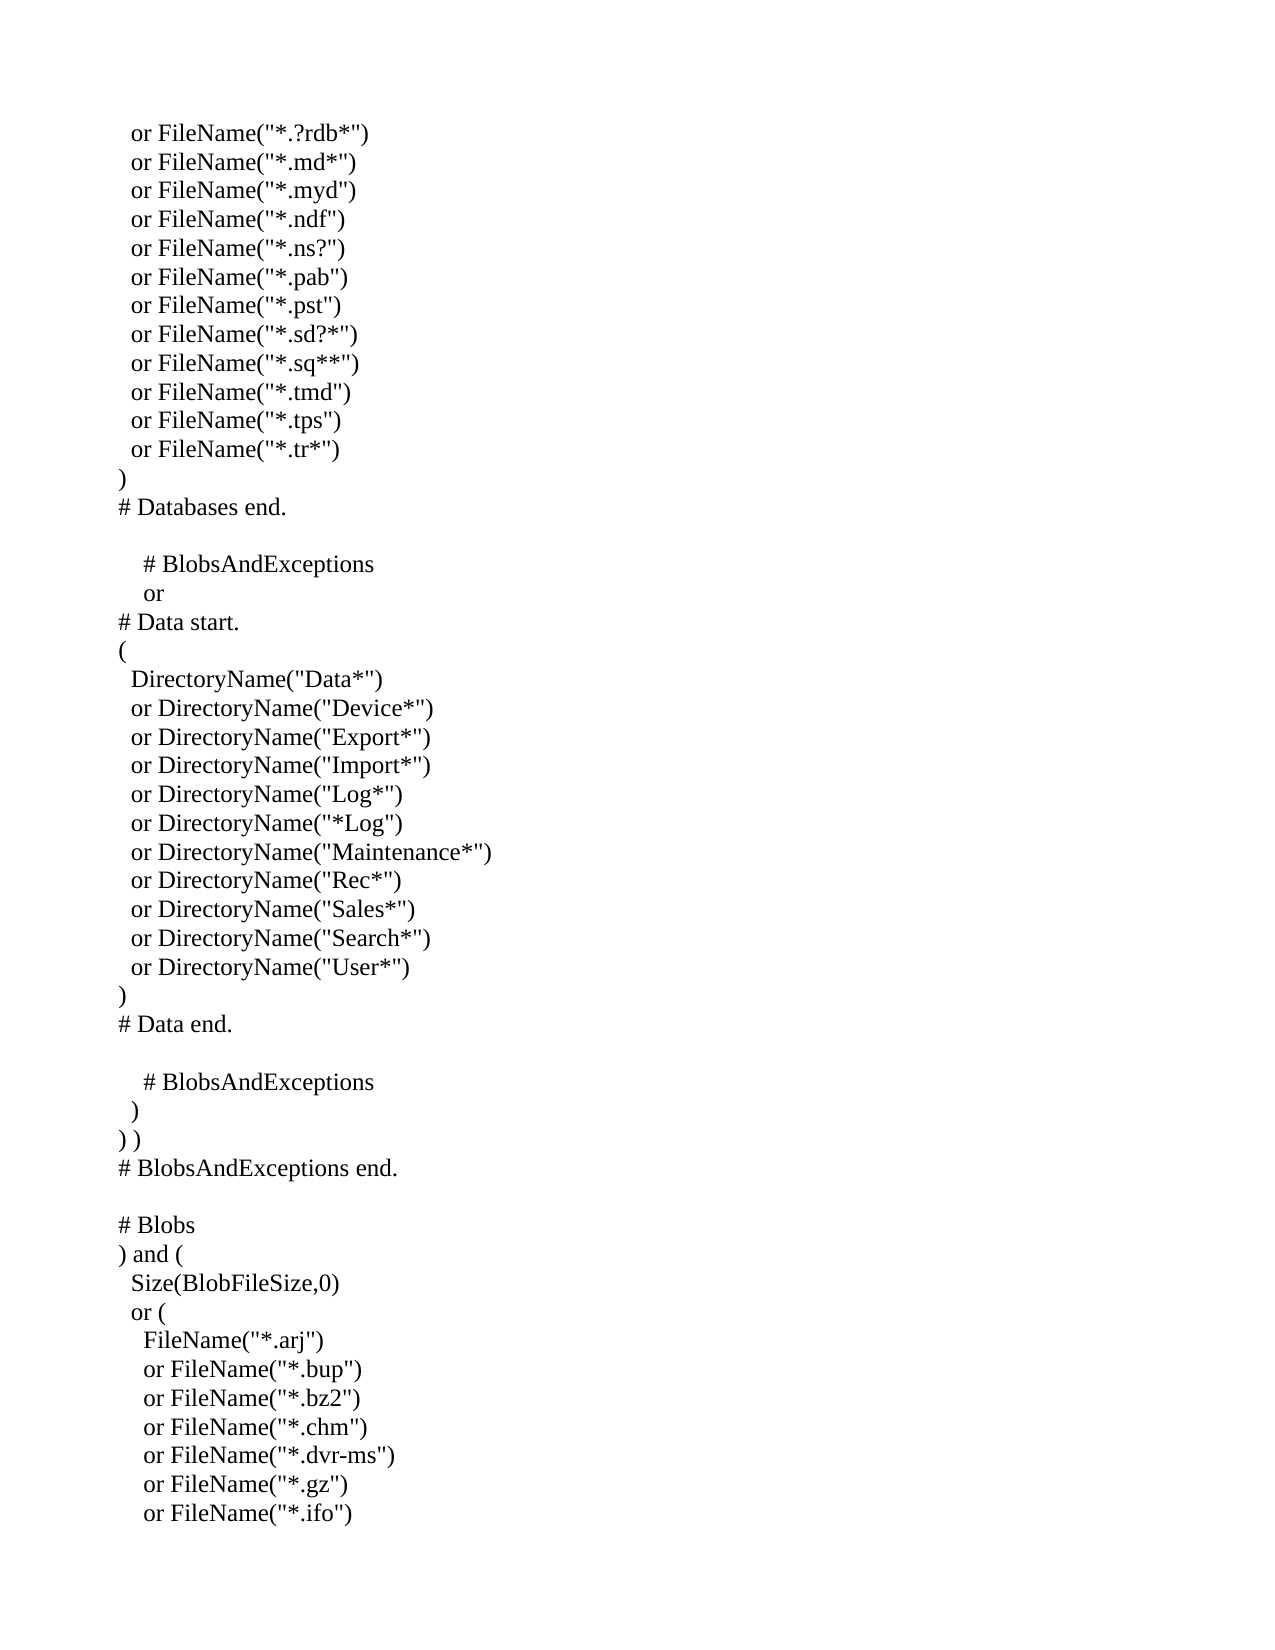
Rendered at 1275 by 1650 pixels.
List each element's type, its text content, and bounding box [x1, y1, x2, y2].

text or DirectoryName("User*") [118, 952, 1157, 981]
text or FileName("*.dvr-ms") [118, 1441, 1157, 1469]
text or FileName("*.pst") [118, 291, 1157, 319]
text Size(BlobFileSize,0) [118, 1268, 1157, 1297]
text # Data end. [118, 1009, 1157, 1038]
text or FileName("*.myd") [118, 176, 1157, 204]
text FileName("*.arj") [118, 1326, 1157, 1354]
text or DirectoryName("Import*") [118, 751, 1157, 779]
text or DirectoryName("Search*") [118, 923, 1157, 952]
text or FileName("*.tps") [118, 406, 1157, 434]
text ) [118, 981, 1157, 1009]
text ) ) [118, 1124, 1157, 1153]
text or DirectoryName("Rec*") [118, 866, 1157, 894]
text # Data start. [118, 607, 1157, 636]
text ( [118, 636, 1157, 664]
text or DirectoryName("Log*") [118, 779, 1157, 808]
text or ( [118, 1297, 1157, 1326]
text or FileName("*.sq**") [118, 348, 1157, 377]
text or FileName("*.md*") [118, 147, 1157, 176]
text # Databases end. [118, 492, 1157, 521]
text or FileName("*.?rdb*") [118, 118, 1157, 147]
text # BlobsAndExceptions [118, 1067, 1157, 1096]
text or DirectoryName("Maintenance*") [118, 837, 1157, 866]
text or FileName("*.ndf") [118, 204, 1157, 233]
text or FileName("*.gz") [118, 1469, 1157, 1498]
text or FileName("*.pab") [118, 262, 1157, 291]
text or [118, 578, 1157, 607]
text or FileName("*.ifo") [118, 1498, 1157, 1527]
text or DirectoryName("Export*") [118, 722, 1157, 751]
text ) and ( [118, 1239, 1157, 1268]
text or FileName("*.bup") [118, 1354, 1157, 1383]
text or FileName("*.bz2") [118, 1383, 1157, 1412]
text # BlobsAndExceptions [118, 549, 1157, 578]
text or FileName("*.tr*") [118, 434, 1157, 463]
text or FileName("*.sd?*") [118, 319, 1157, 348]
text ) [118, 463, 1157, 492]
text or DirectoryName("Sales*") [118, 894, 1157, 923]
text or FileName("*.ns?") [118, 233, 1157, 262]
text or FileName("*.chm") [118, 1412, 1157, 1441]
text # BlobsAndExceptions end. [118, 1153, 1157, 1182]
text # Blobs [118, 1211, 1157, 1239]
text or DirectoryName("Device*") [118, 693, 1157, 722]
text DirectoryName("Data*") [118, 664, 1157, 693]
text or DirectoryName("*Log") [118, 808, 1157, 837]
text ) [118, 1096, 1157, 1124]
text or FileName("*.tmd") [118, 377, 1157, 406]
